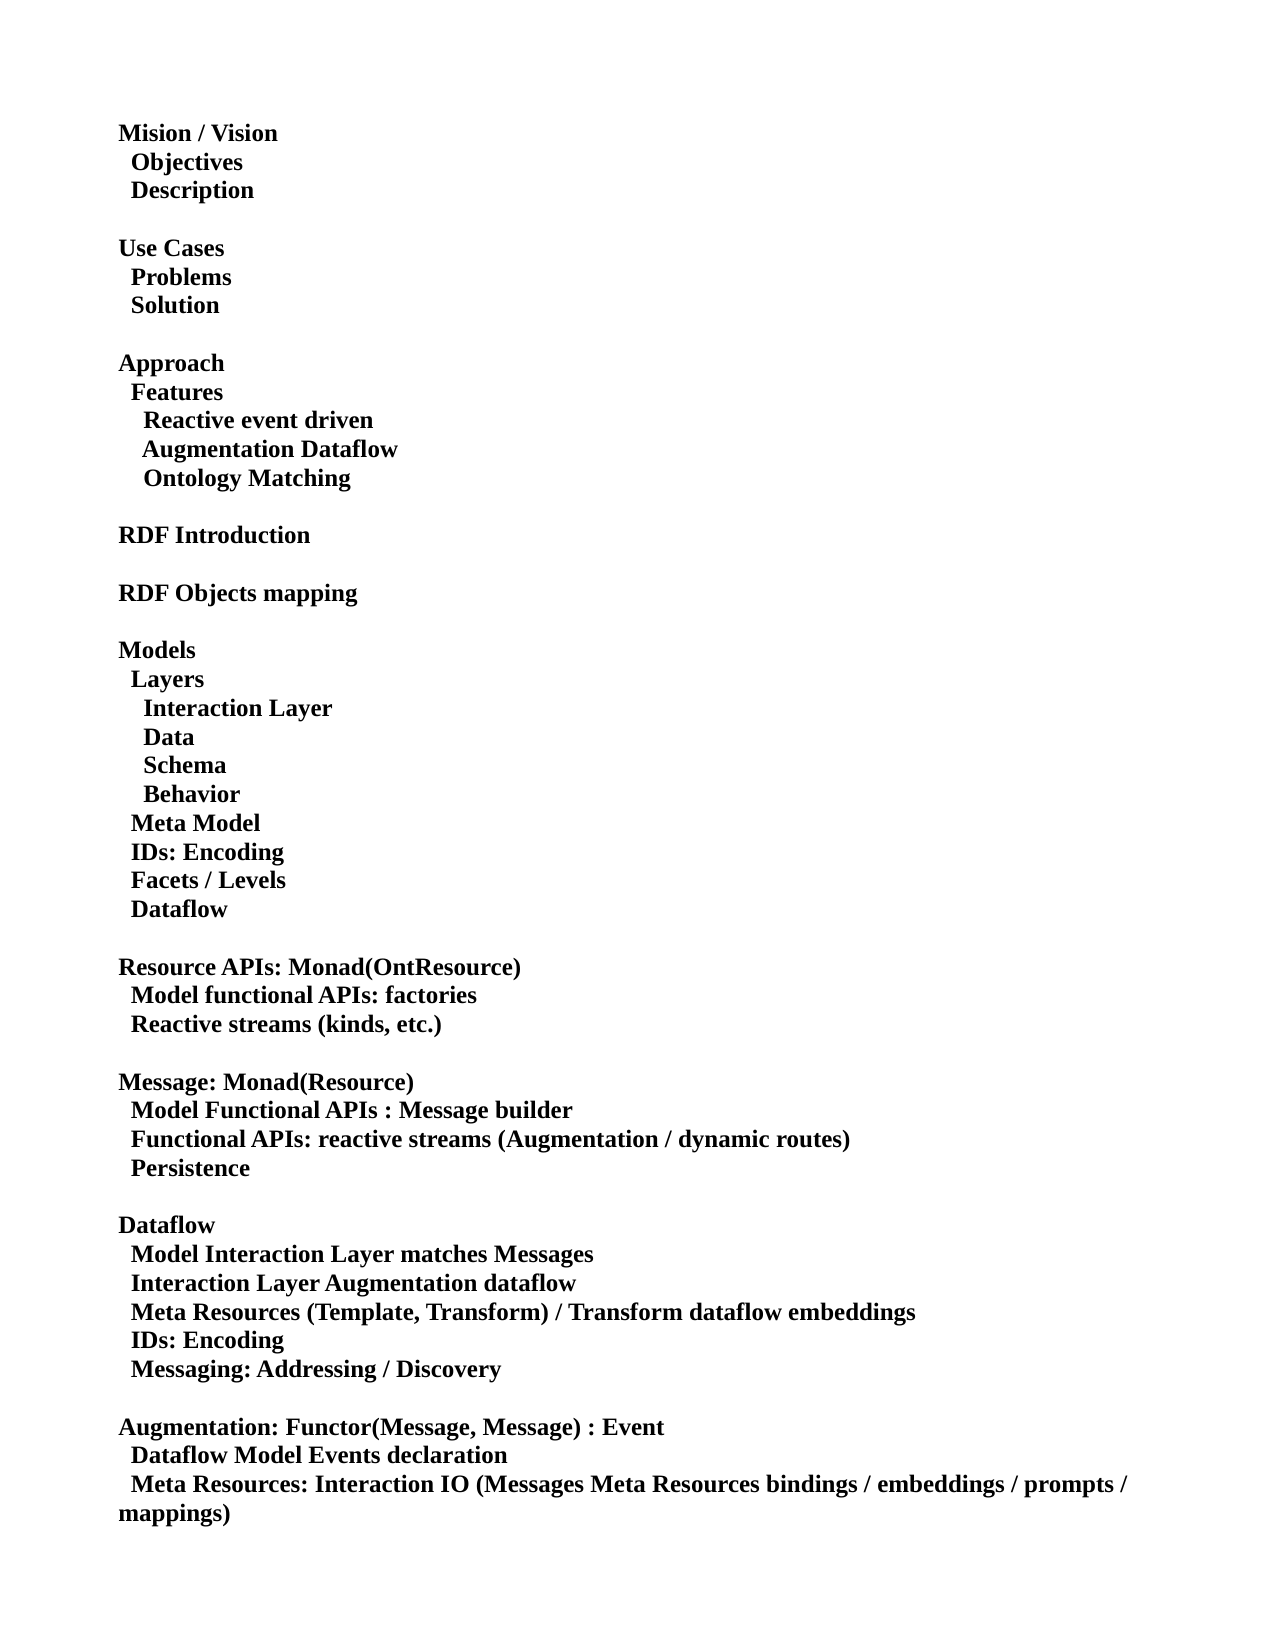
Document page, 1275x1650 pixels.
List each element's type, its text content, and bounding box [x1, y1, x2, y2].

text Meta Resources (Template, Transform) / Transform dataflow embeddings [118, 1297, 1157, 1326]
text Use Cases [118, 233, 1157, 262]
text Functional APIs: reactive streams (Augmentation / dynamic routes) [118, 1124, 1157, 1153]
text Layers [118, 664, 1157, 693]
text Mision / Vision [118, 118, 1157, 147]
text Persistence [118, 1153, 1157, 1182]
text IDs: Encoding [118, 837, 1157, 866]
text RDF Objects mapping [118, 578, 1157, 607]
text Models [118, 636, 1157, 664]
text RDF Introduction [118, 521, 1157, 549]
text Model Functional APIs : Message builder [118, 1096, 1157, 1124]
text Interaction Layer [118, 693, 1157, 722]
text Problems [118, 262, 1157, 291]
text Message: Monad(Resource) [118, 1067, 1157, 1096]
text Description [118, 176, 1157, 204]
text Reactive streams (kinds, etc.) [118, 1009, 1157, 1038]
text Reactive event driven [118, 406, 1157, 434]
text Solution [118, 291, 1157, 319]
text Resource APIs: Monad(OntResource) [118, 952, 1157, 981]
text Dataflow [118, 894, 1157, 923]
text Meta Resources: Interaction IO (Messages Meta Resources bindings / embeddings / prompts / mappings) [118, 1469, 1157, 1527]
text Facets / Levels [118, 866, 1157, 894]
text IDs: Encoding [118, 1326, 1157, 1354]
text Augmentation: Functor(Message, Message) : Event [118, 1412, 1157, 1441]
text Interaction Layer Augmentation dataflow [118, 1268, 1157, 1297]
text Ontology Matching [118, 463, 1157, 492]
text Dataflow Model Events declaration [118, 1441, 1157, 1469]
text Features [118, 377, 1157, 406]
text Meta Model [118, 808, 1157, 837]
text Model functional APIs: factories [118, 981, 1157, 1009]
text Data [118, 722, 1157, 751]
text Model Interaction Layer matches Messages [118, 1239, 1157, 1268]
text Dataflow [118, 1211, 1157, 1239]
text Approach [118, 348, 1157, 377]
text Behavior [118, 779, 1157, 808]
text Objectives [118, 147, 1157, 176]
text Augmentation Dataflow [118, 434, 1157, 463]
text Schema [118, 751, 1157, 779]
text Messaging: Addressing / Discovery [118, 1354, 1157, 1383]
